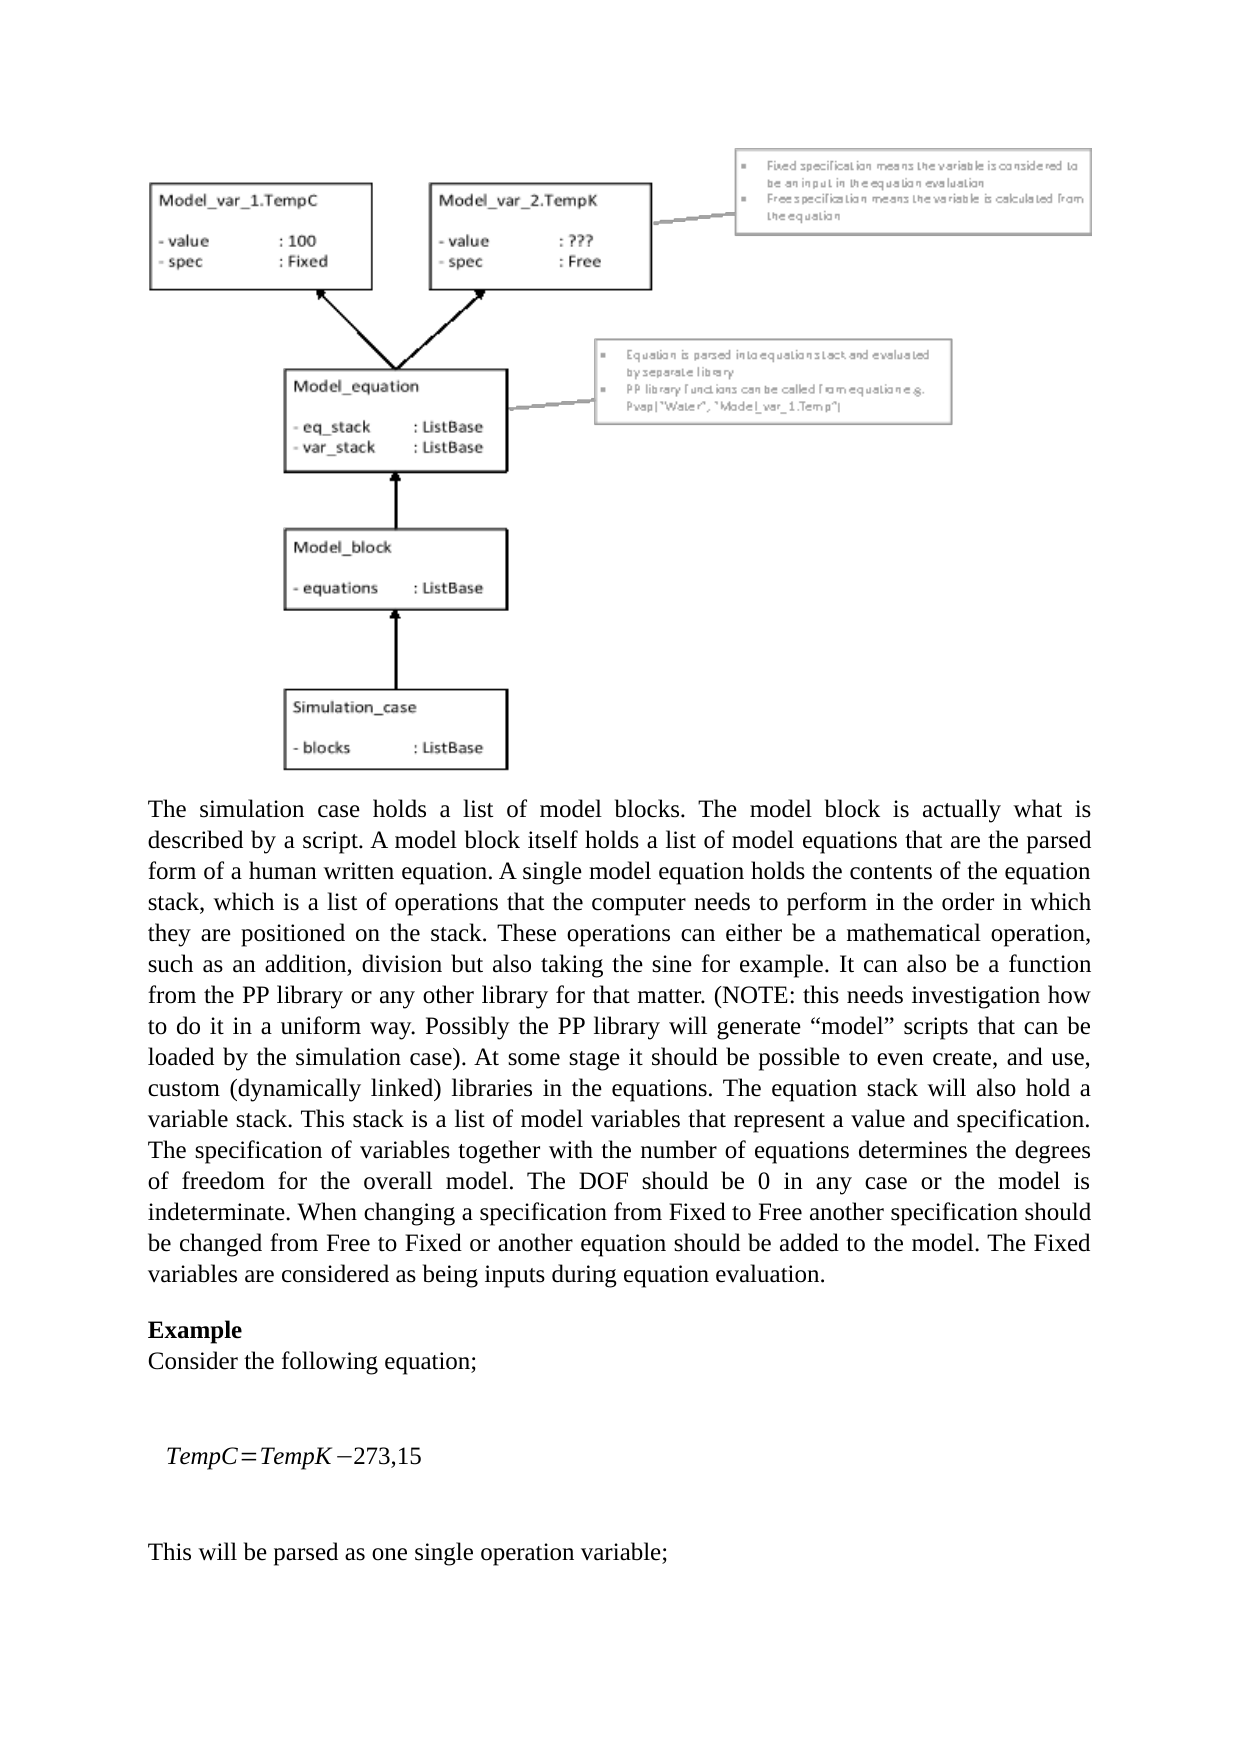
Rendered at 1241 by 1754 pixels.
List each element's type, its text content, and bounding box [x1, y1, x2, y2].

text This will be parsed as one single operation variable; [148, 1537, 1093, 1566]
subtitle Example [148, 1315, 1093, 1344]
text The simulation case holds a list of model blocks. The model block is actually what is described by a script. A model block itself holds a list of model equations that are the parsed form of a human written equation. A single model equation holds the contents of the equation stack, which is a list of operations that the computer needs to perform in the order in which they are positioned on the stack. These operations can either be a mathematical operation, such as an addition, division but also taking the sine for example. It can also be a function from the PP library or any other library for that matter. (NOTE: this needs investigation how to do it in a uniform way. Possibly the PP library will generate “model” scripts that can be loaded by the simulation case). At some stage it should be possible to even create, and use, custom (dynamically linked) libraries in the equations. The equation stack will also hold a variable stack. This stack is a list of model variables that represent a value and specification. The specification of variables together with the number of equations determines the degrees of freedom for the overall model. The DOF should be 0 in any case or the model is indeterminate. When changing a specification from Fixed to Free another specification should be changed from Free to Fixed or another equation should be added to the model. The Fixed variables are considered as being inputs during equation evaluation. [148, 794, 1093, 1288]
text Consider the following equation; [148, 1346, 1093, 1375]
